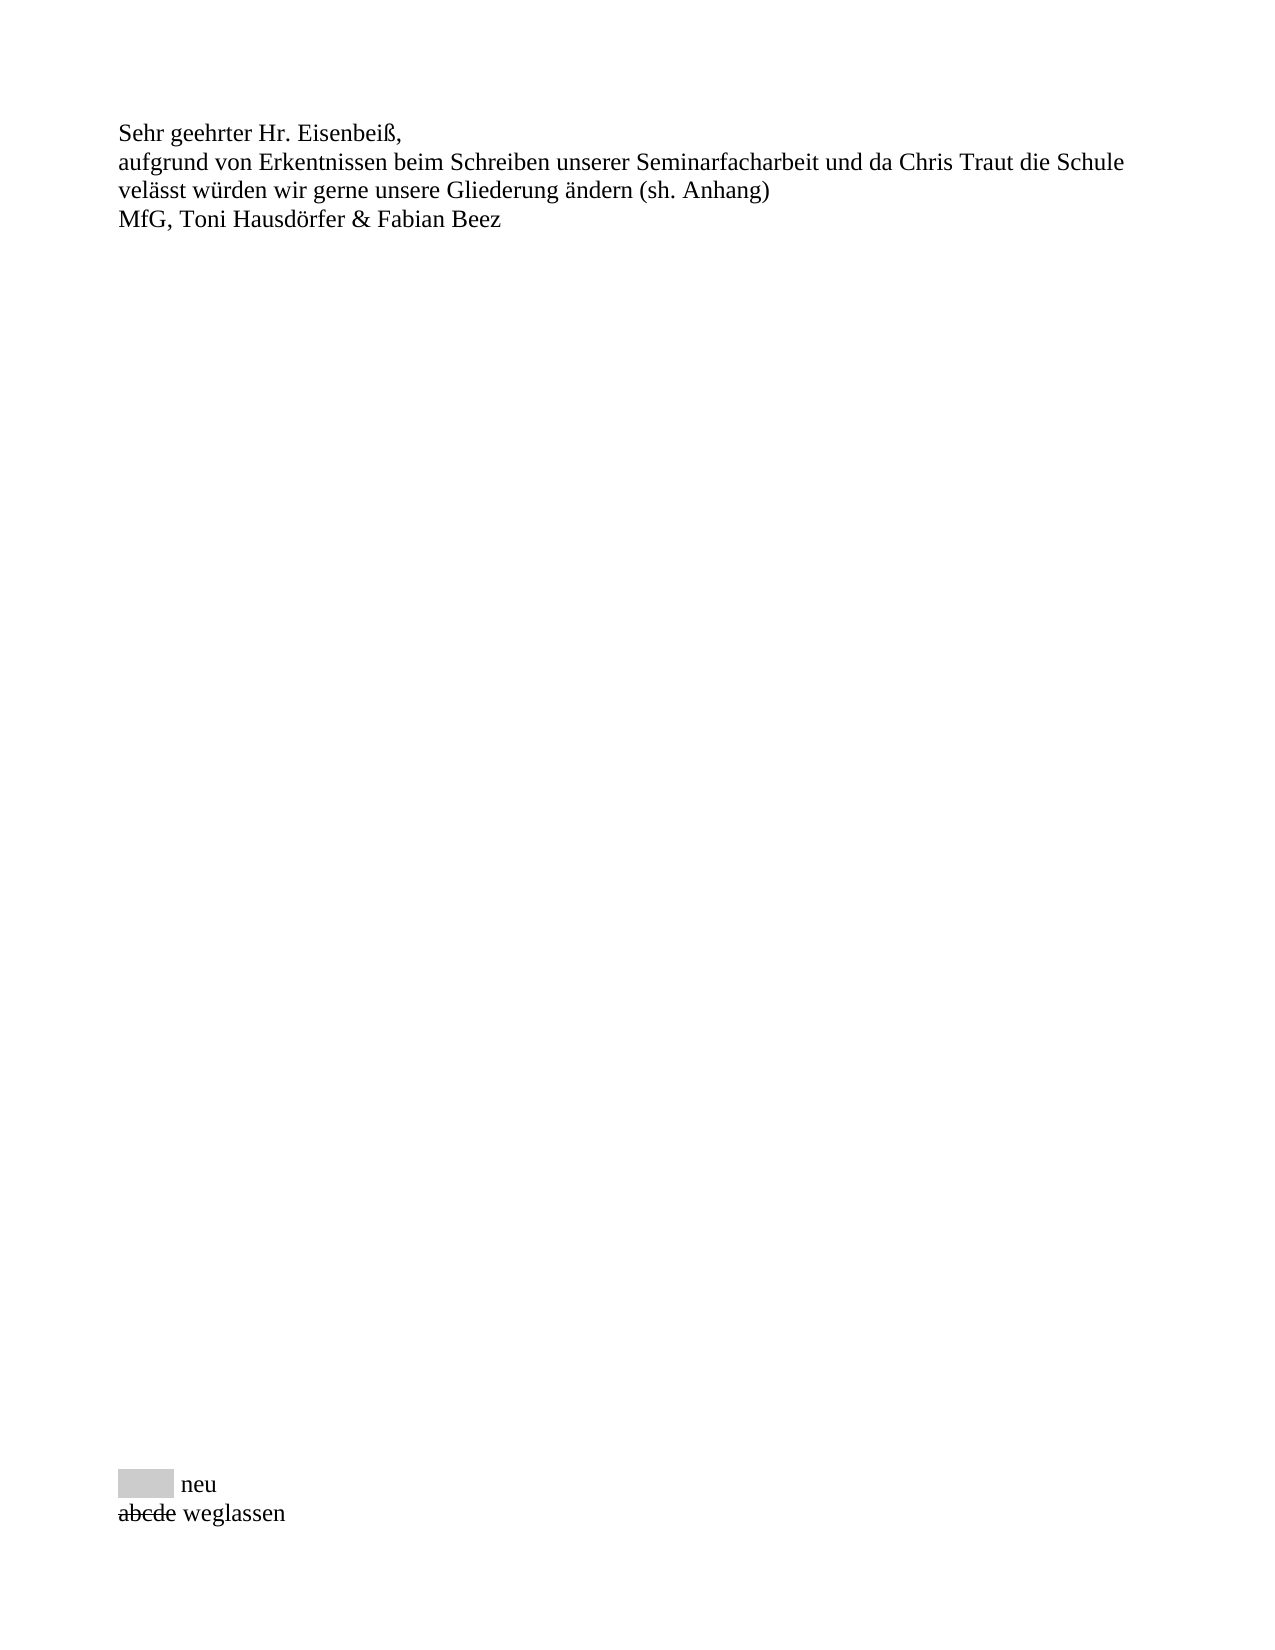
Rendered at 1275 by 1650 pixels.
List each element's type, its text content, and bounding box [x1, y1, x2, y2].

text neu [118, 1469, 1157, 1498]
text MfG, Toni Hausdörfer & Fabian Beez [118, 204, 1157, 233]
text abcde weglassen [118, 1498, 1157, 1527]
text Sehr geehrter Hr. Eisenbeiß, [118, 118, 1157, 147]
text aufgrund von Erkentnissen beim Schreiben unserer Seminarfacharbeit und da Chris Traut die Schule velässt würden wir gerne unsere Gliederung ändern (sh. Anhang) [118, 147, 1157, 204]
